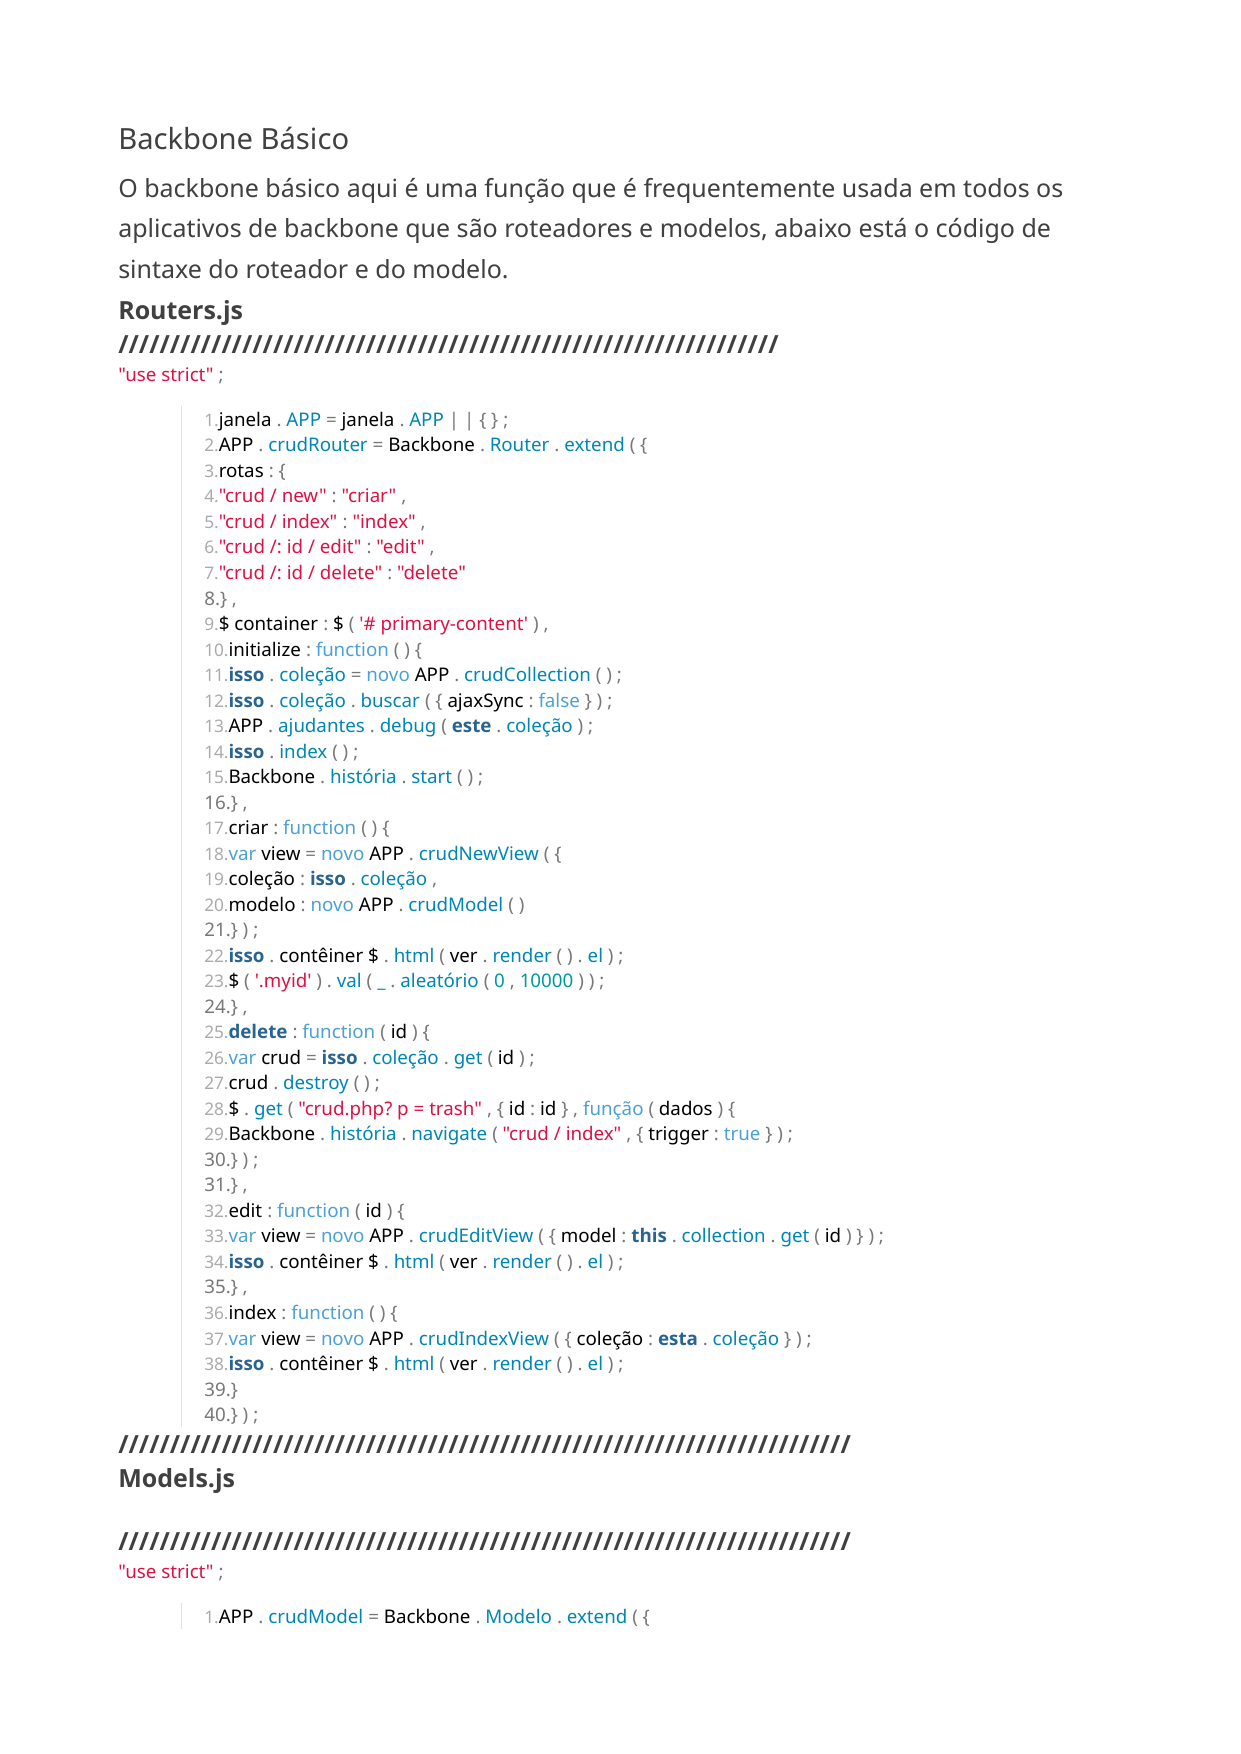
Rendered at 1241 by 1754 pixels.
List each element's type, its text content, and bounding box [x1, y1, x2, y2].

list var view = novo APP . crudEditView ( { model : this . collection . get ( id ) } ) ; [182, 1223, 1122, 1248]
list index : function ( ) { [182, 1299, 1122, 1325]
text //////////////////////////////////////////////////////////////// [118, 327, 1122, 361]
list "crud / index" : "index" , [182, 508, 1122, 534]
text Routers.js [118, 293, 1122, 327]
list var crud = isso . coleção . get ( id ) ; [182, 1044, 1122, 1070]
list isso . contêiner $ . html ( ver . render ( ) . el ) ; [182, 942, 1122, 968]
list APP . ajudantes . debug ( este . coleção ) ; [182, 712, 1122, 738]
text /////////////////////////////////////////////////////////////////////// [118, 1427, 1122, 1461]
text Models.js [118, 1461, 1122, 1495]
list delete : function ( id ) { [182, 1019, 1122, 1044]
list rotas : { [182, 457, 1122, 483]
list Backbone . história . start ( ) ; [182, 763, 1122, 789]
text /////////////////////////////////////////////////////////////////////// [118, 1524, 1122, 1558]
list $ container : $ ( '# primary-content' ) , [182, 610, 1122, 636]
list $ . get ( "crud.php? p = trash" , { id : id } , função ( dados ) { [182, 1095, 1122, 1121]
list isso . contêiner $ . html ( ver . render ( ) . el ) ; [182, 1248, 1122, 1274]
text "use strict" ; [118, 1558, 1122, 1583]
list APP . crudModel = Backbone . Modelo . extend ( { [182, 1603, 1122, 1629]
list $ ( '.myid' ) . val ( _ . aleatório ( 0 , 10000 ) ) ; [182, 968, 1122, 993]
subtitle Backbone Básico [118, 118, 1122, 158]
list var view = novo APP . crudIndexView ( { coleção : esta . coleção } ) ; [182, 1325, 1122, 1350]
list criar : function ( ) { [182, 814, 1122, 840]
list coleção : isso . coleção , [182, 866, 1122, 891]
list modelo : novo APP . crudModel ( ) [182, 891, 1122, 917]
list } , [182, 789, 1122, 814]
list APP . crudRouter = Backbone . Router . extend ( { [182, 432, 1122, 457]
list } , [182, 585, 1122, 610]
list isso . coleção = novo APP . crudCollection ( ) ; [182, 661, 1122, 687]
list } , [182, 1172, 1122, 1197]
list Backbone . história . navigate ( "crud / index" , { trigger : true } ) ; [182, 1121, 1122, 1146]
list } ) ; [182, 1146, 1122, 1172]
list crud . destroy ( ) ; [182, 1070, 1122, 1095]
text O backbone básico aqui é uma função que é frequentemente usada em todos os aplicativos de backbone que são roteadores e modelos, abaixo está o código de sintaxe do roteador e do modelo. [118, 170, 1122, 286]
list } [182, 1376, 1122, 1401]
list } , [182, 1274, 1122, 1299]
list isso . index ( ) ; [182, 738, 1122, 763]
list } ) ; [182, 1401, 1122, 1427]
list isso . coleção . buscar ( { ajaxSync : false } ) ; [182, 687, 1122, 712]
text "use strict" ; [118, 361, 1122, 386]
list "crud / new" : "criar" , [182, 483, 1122, 508]
list initialize : function ( ) { [182, 636, 1122, 661]
list var view = novo APP . crudNewView ( { [182, 840, 1122, 866]
list } ) ; [182, 917, 1122, 942]
list edit : function ( id ) { [182, 1197, 1122, 1223]
list janela . APP = janela . APP | | { } ; [182, 406, 1122, 432]
list isso . contêiner $ . html ( ver . render ( ) . el ) ; [182, 1350, 1122, 1376]
list "crud /: id / delete" : "delete" [182, 559, 1122, 585]
list } , [182, 993, 1122, 1019]
list "crud /: id / edit" : "edit" , [182, 534, 1122, 559]
